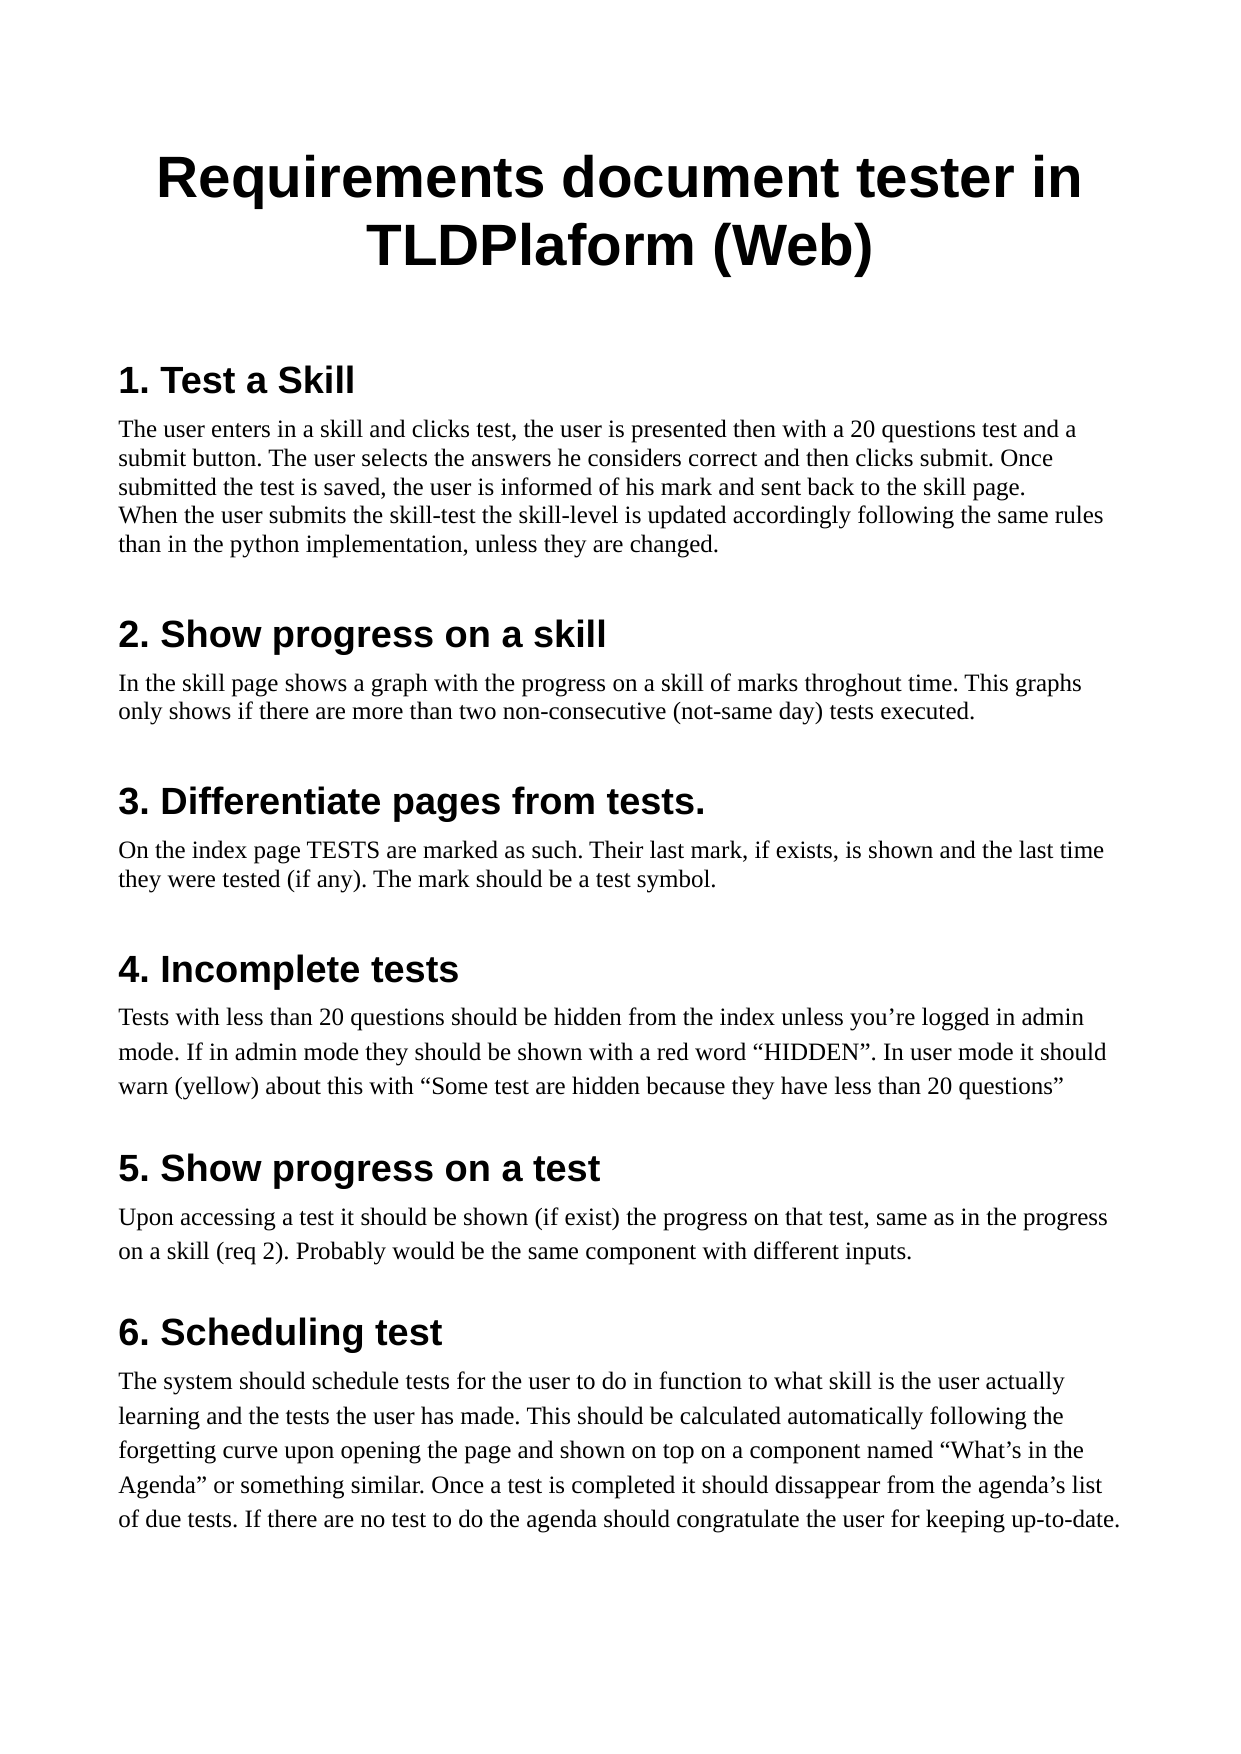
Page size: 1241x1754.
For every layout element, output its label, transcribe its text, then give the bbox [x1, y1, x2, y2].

subtitle 3. Differentiate pages from tests. [118, 779, 1122, 823]
text The system should schedule tests for the user to do in function to what skill is the user actually learning and the tests the user has made. This should be calculated automatically following the forgetting curve upon opening the page and shown on top on a component named “What’s in the Agenda” or something similar. Once a test is completed it should dissappear from the agenda’s list of due tests. If there are no test to do the agenda should congratulate the user for keeping up-to-date. [118, 1366, 1122, 1533]
text When the user submits the skill-test the skill-level is updated accordingly following the same rules than in the python implementation, unless they are changed. [118, 500, 1122, 558]
title Requirements document tester in TLDPlaform (Web) [118, 143, 1122, 277]
subtitle 4. Incomplete tests [118, 946, 1122, 990]
text The user enters in a skill and clicks test, the user is presented then with a 20 questions test and a submit button. The user selects the answers he considers correct and then clicks submit. Once submitted the test is saved, the user is informed of his mark and sent back to the skill page. [118, 414, 1122, 500]
text In the skill page shows a graph with the progress on a skill of marks throghout time. This graphs only shows if there are more than two non-consecutive (not-same day) tests executed. [118, 668, 1122, 725]
subtitle 5. Show progress on a test [118, 1146, 1122, 1189]
text Upon accessing a test it should be shown (if exist) the progress on that test, same as in the progress on a skill (req 2). Probably would be the same component with different inputs. [118, 1202, 1122, 1265]
text Tests with less than 20 questions should be hidden from the index unless you’re logged in admin mode. If in admin mode they should be shown with a red word “HIDDEN”. In user mode it should warn (yellow) about this with “Some test are hidden because they have less than 20 questions” [118, 1002, 1122, 1100]
subtitle 6. Scheduling test [118, 1310, 1122, 1354]
subtitle 2. Show progress on a skill [118, 612, 1122, 655]
subtitle 1. Test a Skill [118, 358, 1122, 402]
text On the index page TESTS are marked as such. Their last mark, if exists, is shown and the last time they were tested (if any). The mark should be a test symbol. [118, 835, 1122, 893]
